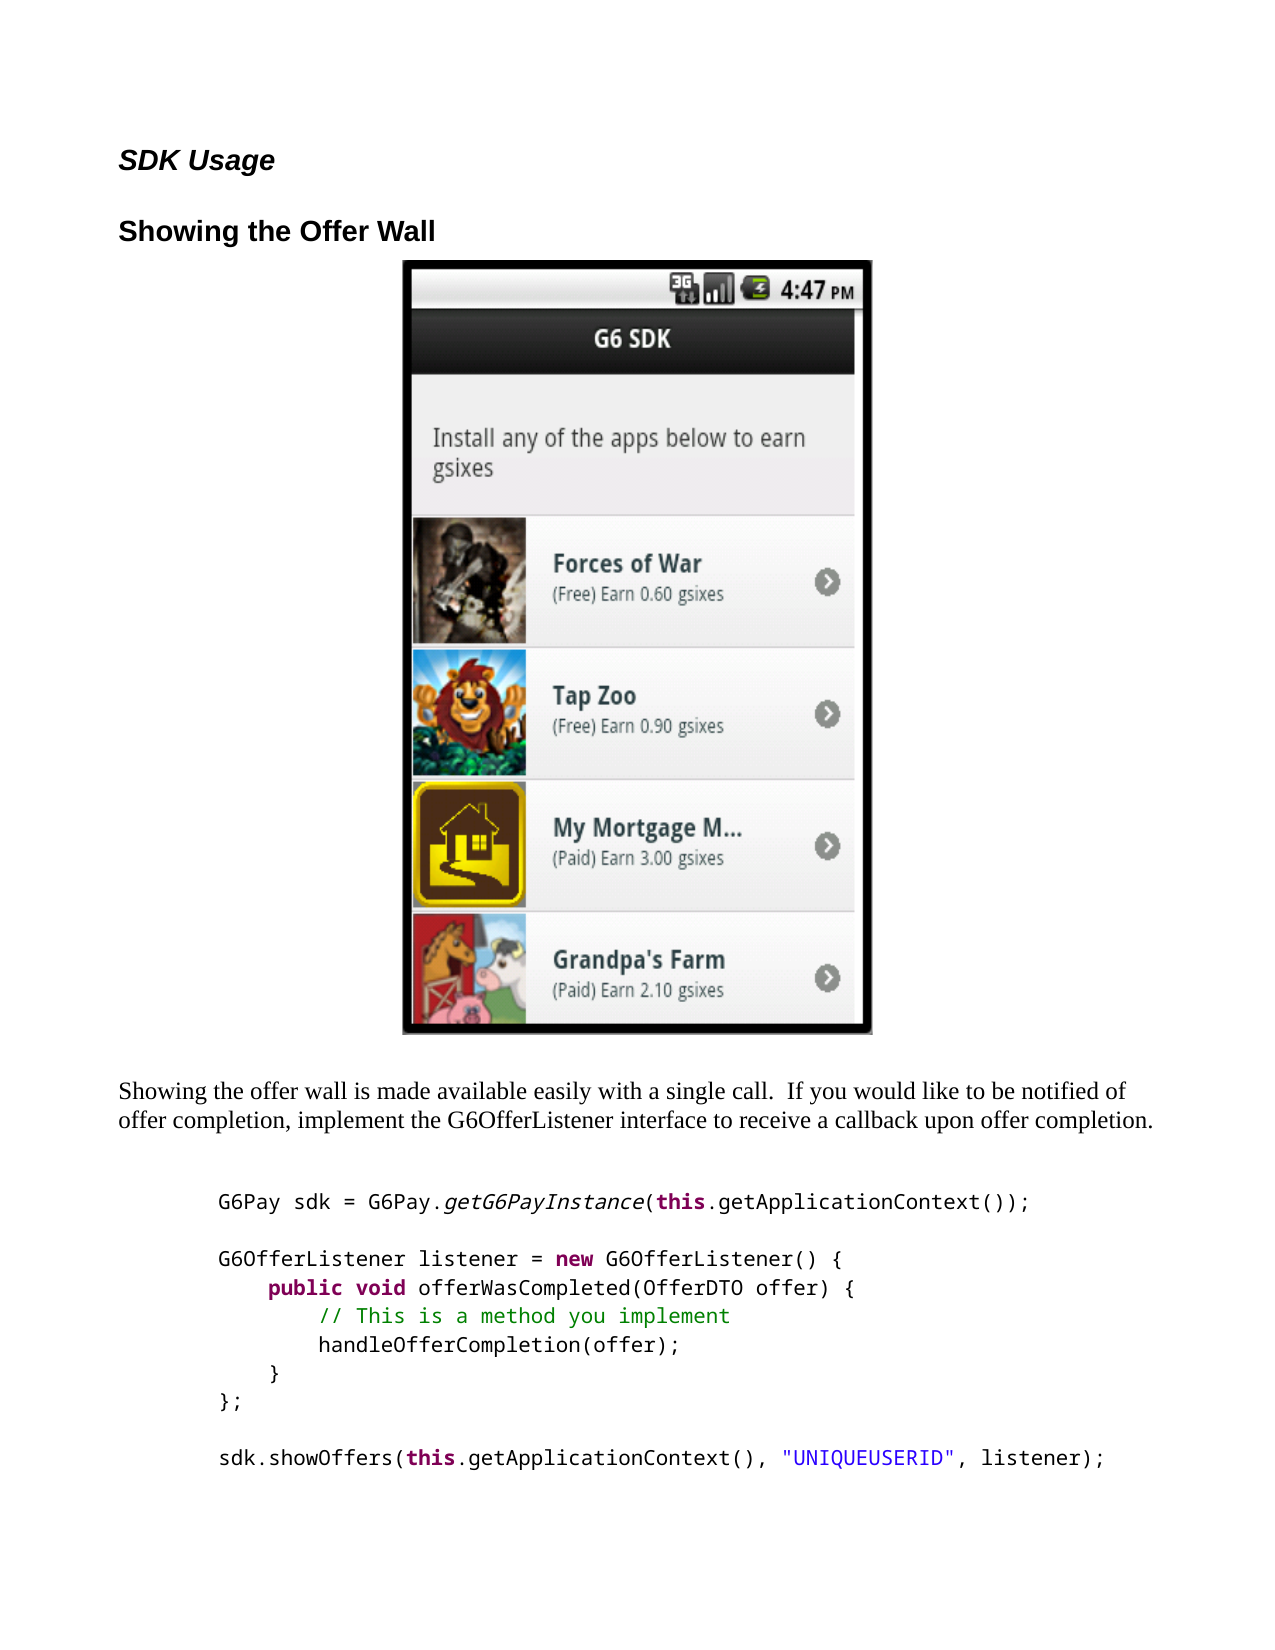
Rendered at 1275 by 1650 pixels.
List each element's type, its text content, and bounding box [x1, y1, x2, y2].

text } [118, 1358, 1157, 1387]
text sdk.showOffers(this.getApplicationContext(), "UNIQUEUSERID", listener); [118, 1443, 1157, 1472]
subtitle SDK Usage [118, 143, 1157, 177]
text public void offerWasCompleted(OfferDTO offer) { [118, 1273, 1157, 1301]
text G6Pay sdk = G6Pay.getG6PayInstance(this.getApplicationContext()); [118, 1187, 1157, 1216]
text Showing the offer wall is made available easily with a single call. If you would like to be notified of offer completion, implement the G6OfferListener interface to receive a callback upon offer completion. [118, 1076, 1157, 1134]
text }; [118, 1387, 1157, 1415]
text // This is a method you implement [118, 1301, 1157, 1330]
subtitle Showing the Offer Wall [118, 214, 1157, 248]
text G6OfferListener listener = new G6OfferListener() { [118, 1244, 1157, 1273]
picture [402, 260, 873, 1035]
text handleOfferCompletion(offer); [118, 1330, 1157, 1358]
